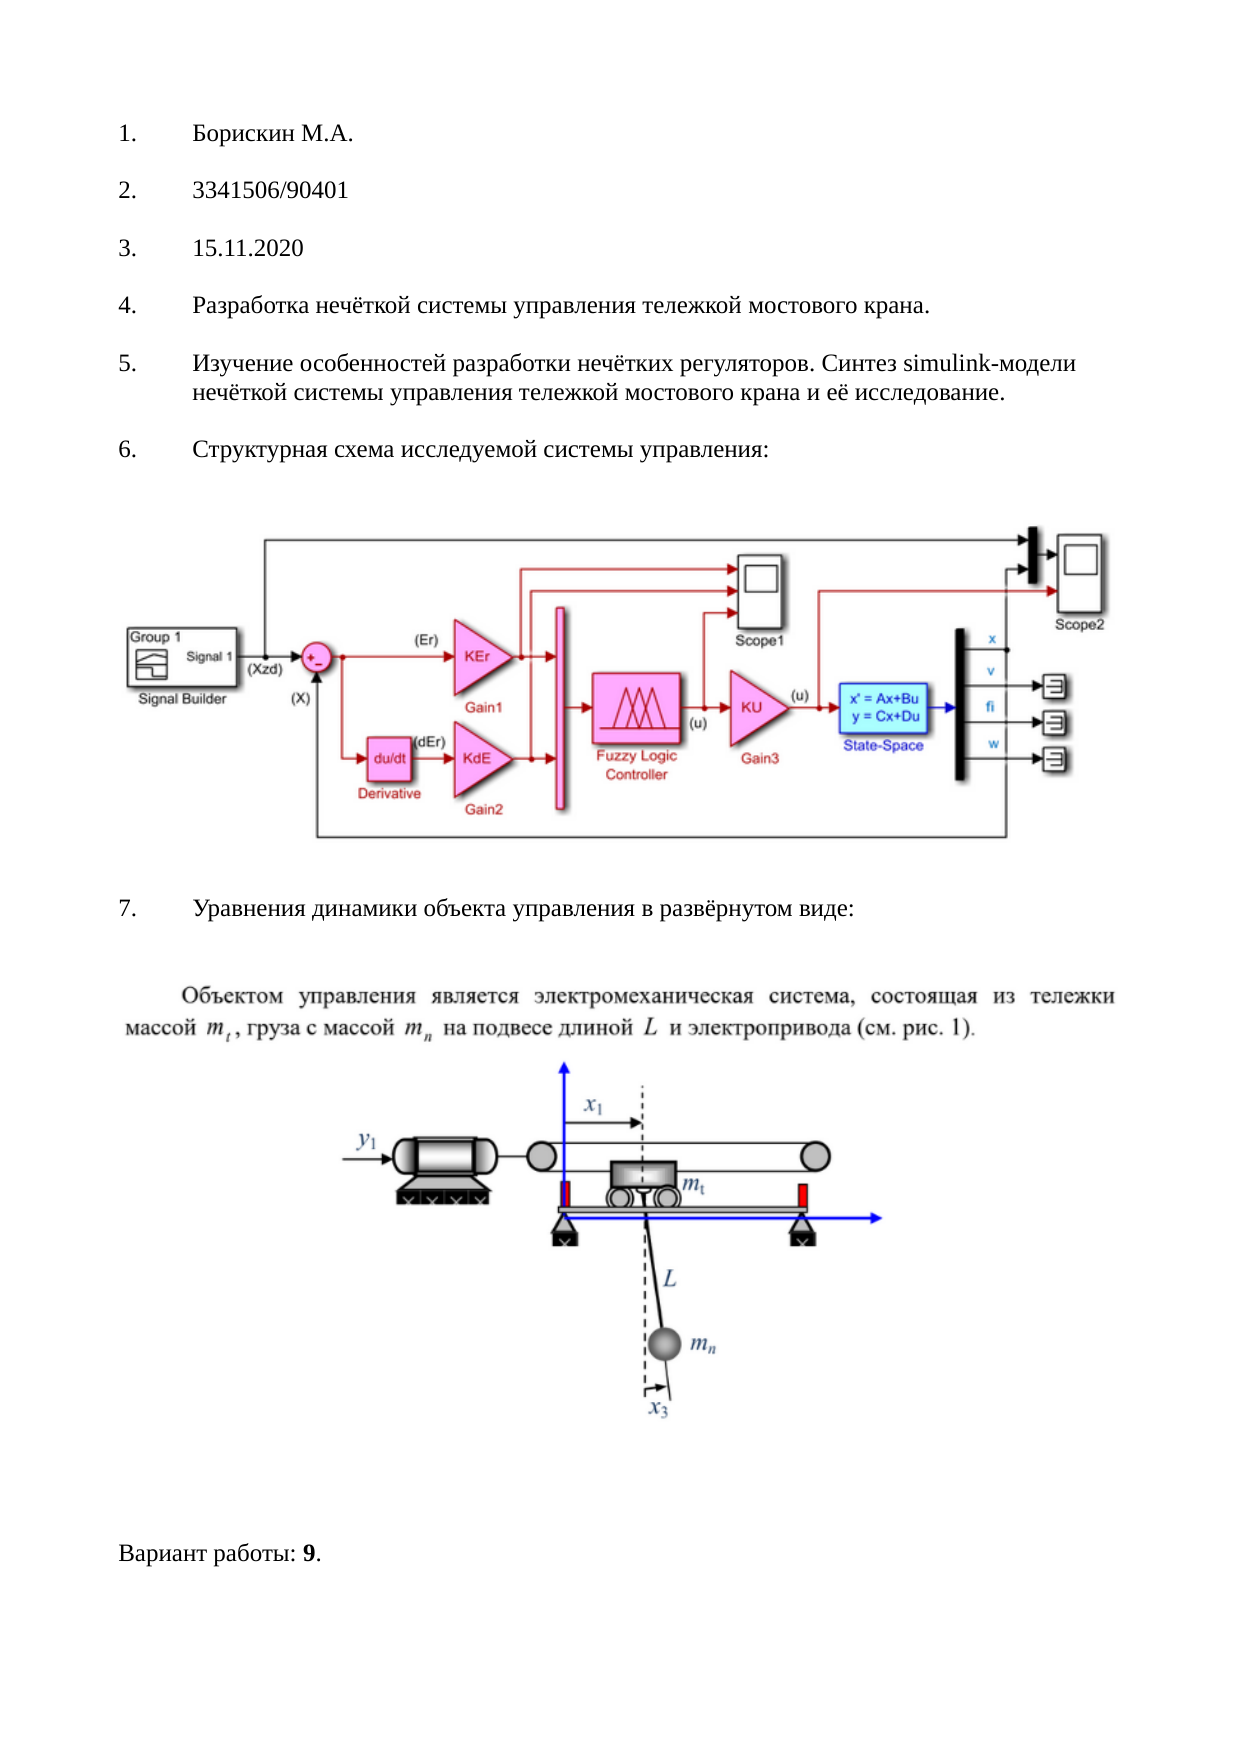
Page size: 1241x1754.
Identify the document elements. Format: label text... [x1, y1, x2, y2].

text 5. Изучение особенностей разработки нечётких регуляторов. Синтез simulink-модели [118, 348, 1122, 377]
text 3. 15.11.2020 [118, 233, 1122, 262]
text 6. Структурная схема исследуемой системы управления: [118, 434, 1122, 463]
text нечёткой системы управления тележкой мостового крана и её исследование. [118, 377, 1122, 406]
text 1. Борискин М.А. [118, 118, 1122, 147]
picture [118, 491, 1123, 865]
text 2. 3341506/90401 [118, 176, 1122, 204]
text [118, 922, 1122, 978]
text 4. Разработка нечёткой системы управления тележкой мостового крана. [118, 291, 1122, 319]
picture [118, 978, 1123, 1424]
text Вариант работы: 9. [118, 1424, 1122, 1624]
text 7. Уравнения динамики объекта управления в развёрнутом виде: [118, 865, 1122, 922]
